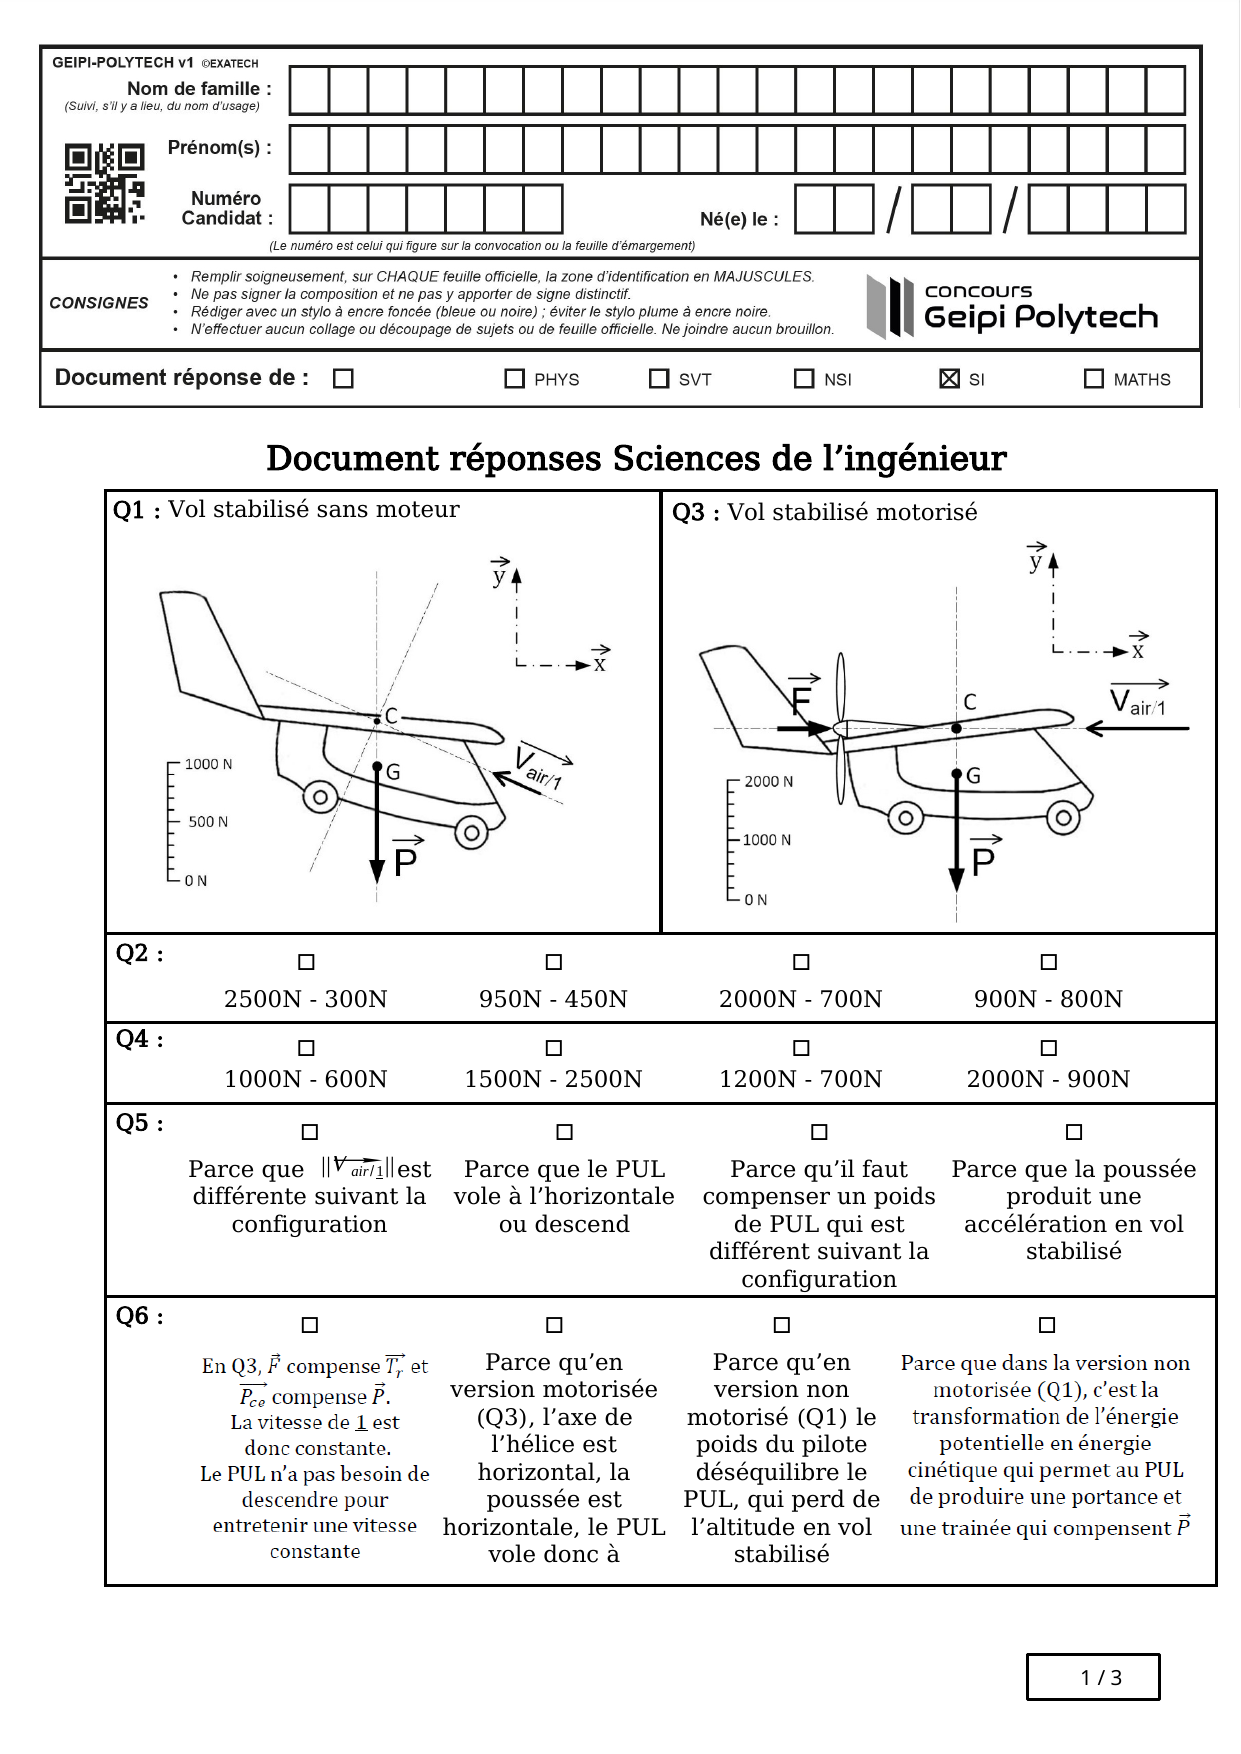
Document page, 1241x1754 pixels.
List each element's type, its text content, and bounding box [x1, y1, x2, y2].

picture [895, 1347, 1199, 1547]
table_header □ [692, 1105, 947, 1151]
table_cell [892, 1348, 1201, 1579]
picture [132, 535, 634, 921]
table_header □ [947, 1105, 1201, 1151]
table_header □ [430, 1024, 677, 1064]
table_cell 950N - 450N [430, 982, 677, 1015]
table_cell Parce qu’il faut compenser un poids de PUL qui est différent suivant la configuration [692, 1151, 947, 1295]
table_cell Parce que la poussée produit une accélération en vol stabilisé [947, 1151, 1201, 1295]
table_header □ [182, 1024, 430, 1064]
table_header □ [437, 1298, 671, 1344]
table_header □ [671, 1298, 892, 1344]
table_header □ [892, 1298, 1201, 1344]
table_header □ [182, 1298, 437, 1344]
table_header □ [925, 935, 1172, 982]
table_cell 2500N - 300N [182, 982, 430, 1015]
table_header Q4 : [113, 1024, 182, 1092]
table_header □ [677, 935, 925, 982]
table_header Q2 : [113, 935, 182, 1015]
table_cell Parce qu’en version motorisée (Q3), l’axe de l’hélice est horizontal, la poussée est horizontale, le PUL vole donc à [437, 1345, 671, 1579]
table_cell Parce qu’en version non motorisé (Q1) le poids du pilote déséquilibre le PUL, qui perd de l’altitude en vol stabilisé [671, 1345, 892, 1579]
table_header □ [677, 1024, 925, 1064]
table_cell 1000N - 600N [182, 1064, 430, 1092]
table_cell [107, 1298, 113, 1347]
table_cell [107, 935, 1215, 1021]
table_cell Parce que est différente suivant la configuration [182, 1151, 437, 1295]
table_cell [182, 1298, 1215, 1347]
table_cell [107, 1024, 1215, 1102]
table_cell [107, 1105, 113, 1295]
subtitle Document réponses Sciences de l’ingénieur [118, 437, 1122, 477]
picture [0, 0, 1240, 408]
picture [185, 1347, 434, 1566]
picture [688, 537, 1190, 923]
table_header □ [437, 1105, 692, 1151]
table_header Q1 : Vol stabilisé sans moteur [107, 492, 659, 932]
table_cell Parce que le PUL vole à l’horizontale ou descend [437, 1151, 692, 1295]
table_header Q6 : [113, 1298, 182, 1579]
table_cell 900N - 800N [925, 982, 1172, 1015]
table_cell 2000N - 700N [677, 982, 925, 1015]
table_header Q3 : Vol stabilisé motorisé [663, 492, 1215, 932]
table_cell 1200N - 700N [677, 1064, 925, 1092]
table_header □ [182, 935, 430, 982]
table_cell 2000N - 900N [925, 1064, 1172, 1092]
table_cell [107, 1348, 1215, 1584]
table_cell 1500N - 2500N [430, 1064, 677, 1092]
table_header □ [182, 1105, 437, 1151]
table_cell [182, 1348, 437, 1579]
table_header □ [925, 1024, 1172, 1064]
table_header Q5 : [113, 1105, 182, 1295]
table_cell [1201, 1105, 1215, 1295]
table_header □ [430, 935, 677, 982]
